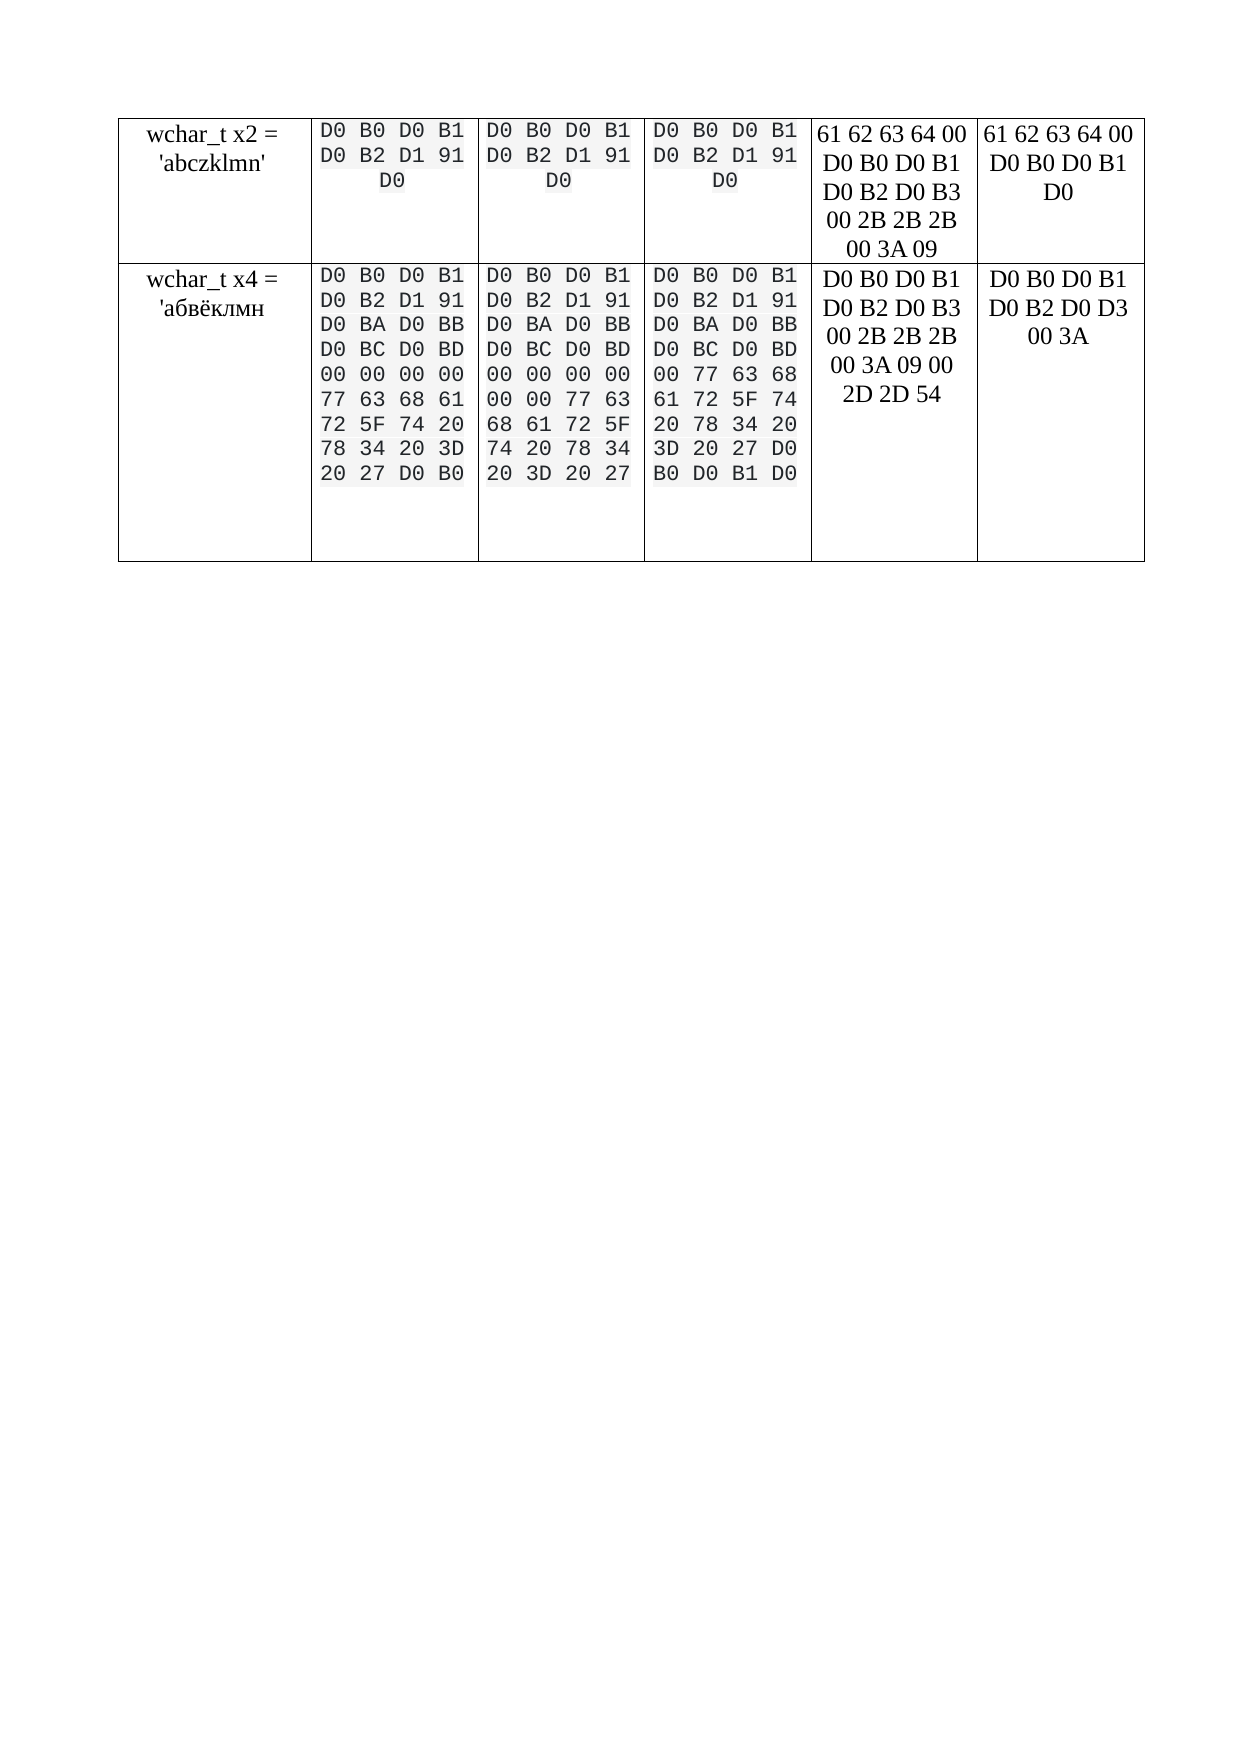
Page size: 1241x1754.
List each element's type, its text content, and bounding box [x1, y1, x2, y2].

table_cell D0 B0 D0 B1 D0 B2 D1 91 D0 [312, 119, 478, 263]
table_cell wchar_t x2 = 'abczklmn' [119, 119, 311, 263]
table_cell D0 B0 D0 B1 D0 B2 D0 B3 00 2B 2B 2B 00 3A 09 00 2D 2D 54 [812, 264, 977, 561]
table_cell D0 B0 D0 B1 D0 B2 D1 91 D0 [479, 119, 644, 263]
table_cell 61 62 63 64 00 D0 B0 D0 B1 D0 B2 D0 B3 00 2B 2B 2B 00 3A 09 [812, 119, 977, 263]
table_cell 61 62 63 64 00 D0 B0 D0 B1 D0 [978, 119, 1144, 263]
table_cell D0 B0 D0 B1 D0 B2 D0 D3 00 3A [978, 264, 1144, 561]
table_cell D0 B0 D0 B1 D0 B2 D1 91 D0 BA D0 BB D0 BC D0 BD 00 00 00 00 77 63 68 61 72 5F 74 20 78 34 20 3D 20 27 D0 B0 [312, 264, 478, 561]
table_cell D0 B0 D0 B1 D0 B2 D1 91 D0 BA D0 BB D0 BC D0 BD 00 77 63 68 61 72 5F 74 20 78 34 20 3D 20 27 D0 B0 D0 B1 D0 [645, 264, 811, 561]
table_cell D0 B0 D0 B1 D0 B2 D1 91 D0 BA D0 BB D0 BC D0 BD 00 00 00 00 00 00 77 63 68 61 72 5F 74 20 78 34 20 3D 20 27 [479, 264, 644, 561]
table_cell wchar_t x4 = 'абвёклмн [119, 264, 311, 561]
table_cell D0 B0 D0 B1 D0 B2 D1 91 D0 [645, 119, 811, 263]
